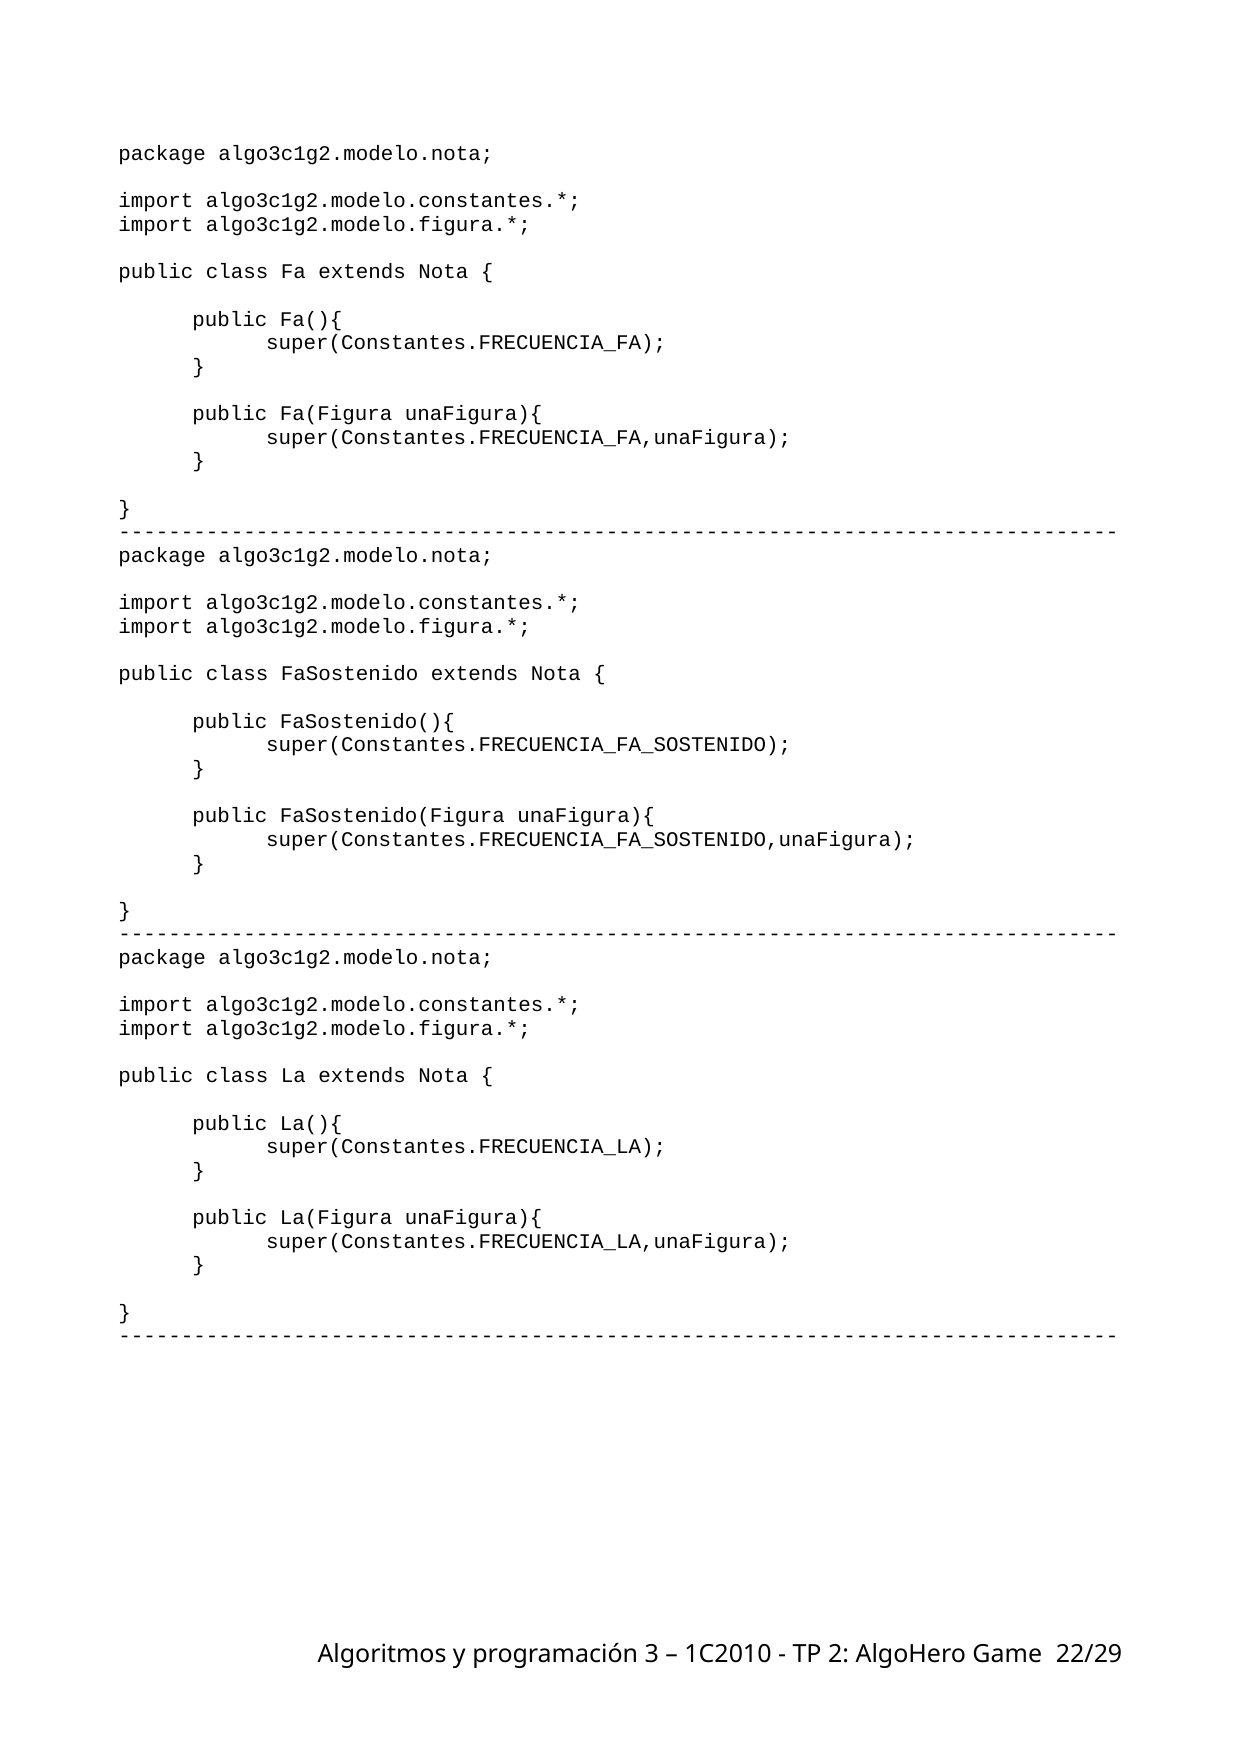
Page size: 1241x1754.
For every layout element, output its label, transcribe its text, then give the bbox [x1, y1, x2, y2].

text } [118, 852, 1122, 876]
text public Fa(Figura unaFigura){ [118, 403, 1122, 427]
text import algo3c1g2.modelo.constantes.*; [118, 592, 1122, 616]
text } [118, 758, 1122, 782]
text import algo3c1g2.modelo.figura.*; [118, 616, 1122, 640]
text import algo3c1g2.modelo.constantes.*; [118, 994, 1122, 1018]
text super(Constantes.FRECUENCIA_FA_SOSTENIDO); [118, 734, 1122, 758]
text } [118, 1160, 1122, 1183]
text -------------------------------------------------------------------------------- [118, 521, 1122, 545]
text } [118, 1302, 1122, 1325]
text public FaSostenido(Figura unaFigura){ [118, 805, 1122, 829]
text public class Fa extends Nota { [118, 261, 1122, 285]
text package algo3c1g2.modelo.nota; [118, 545, 1122, 569]
text public class FaSostenido extends Nota { [118, 663, 1122, 687]
text } [118, 900, 1122, 923]
text public Fa(){ [118, 309, 1122, 332]
text super(Constantes.FRECUENCIA_LA); [118, 1136, 1122, 1160]
text public La(){ [118, 1113, 1122, 1136]
text import algo3c1g2.modelo.figura.*; [118, 1018, 1122, 1042]
text -------------------------------------------------------------------------------- [118, 923, 1122, 947]
text import algo3c1g2.modelo.constantes.*; [118, 190, 1122, 214]
text super(Constantes.FRECUENCIA_LA,unaFigura); [118, 1231, 1122, 1254]
text super(Constantes.FRECUENCIA_FA_SOSTENIDO,unaFigura); [118, 829, 1122, 852]
text public La(Figura unaFigura){ [118, 1207, 1122, 1231]
text -------------------------------------------------------------------------------- [118, 1325, 1122, 1349]
text } [118, 451, 1122, 474]
text } [118, 1254, 1122, 1278]
text super(Constantes.FRECUENCIA_FA,unaFigura); [118, 427, 1122, 451]
text } [118, 498, 1122, 521]
text super(Constantes.FRECUENCIA_FA); [118, 332, 1122, 356]
text } [118, 356, 1122, 379]
text public class La extends Nota { [118, 1065, 1122, 1089]
text public FaSostenido(){ [118, 711, 1122, 734]
text package algo3c1g2.modelo.nota; [118, 947, 1122, 971]
text import algo3c1g2.modelo.figura.*; [118, 214, 1122, 238]
text package algo3c1g2.modelo.nota; [118, 143, 1122, 167]
